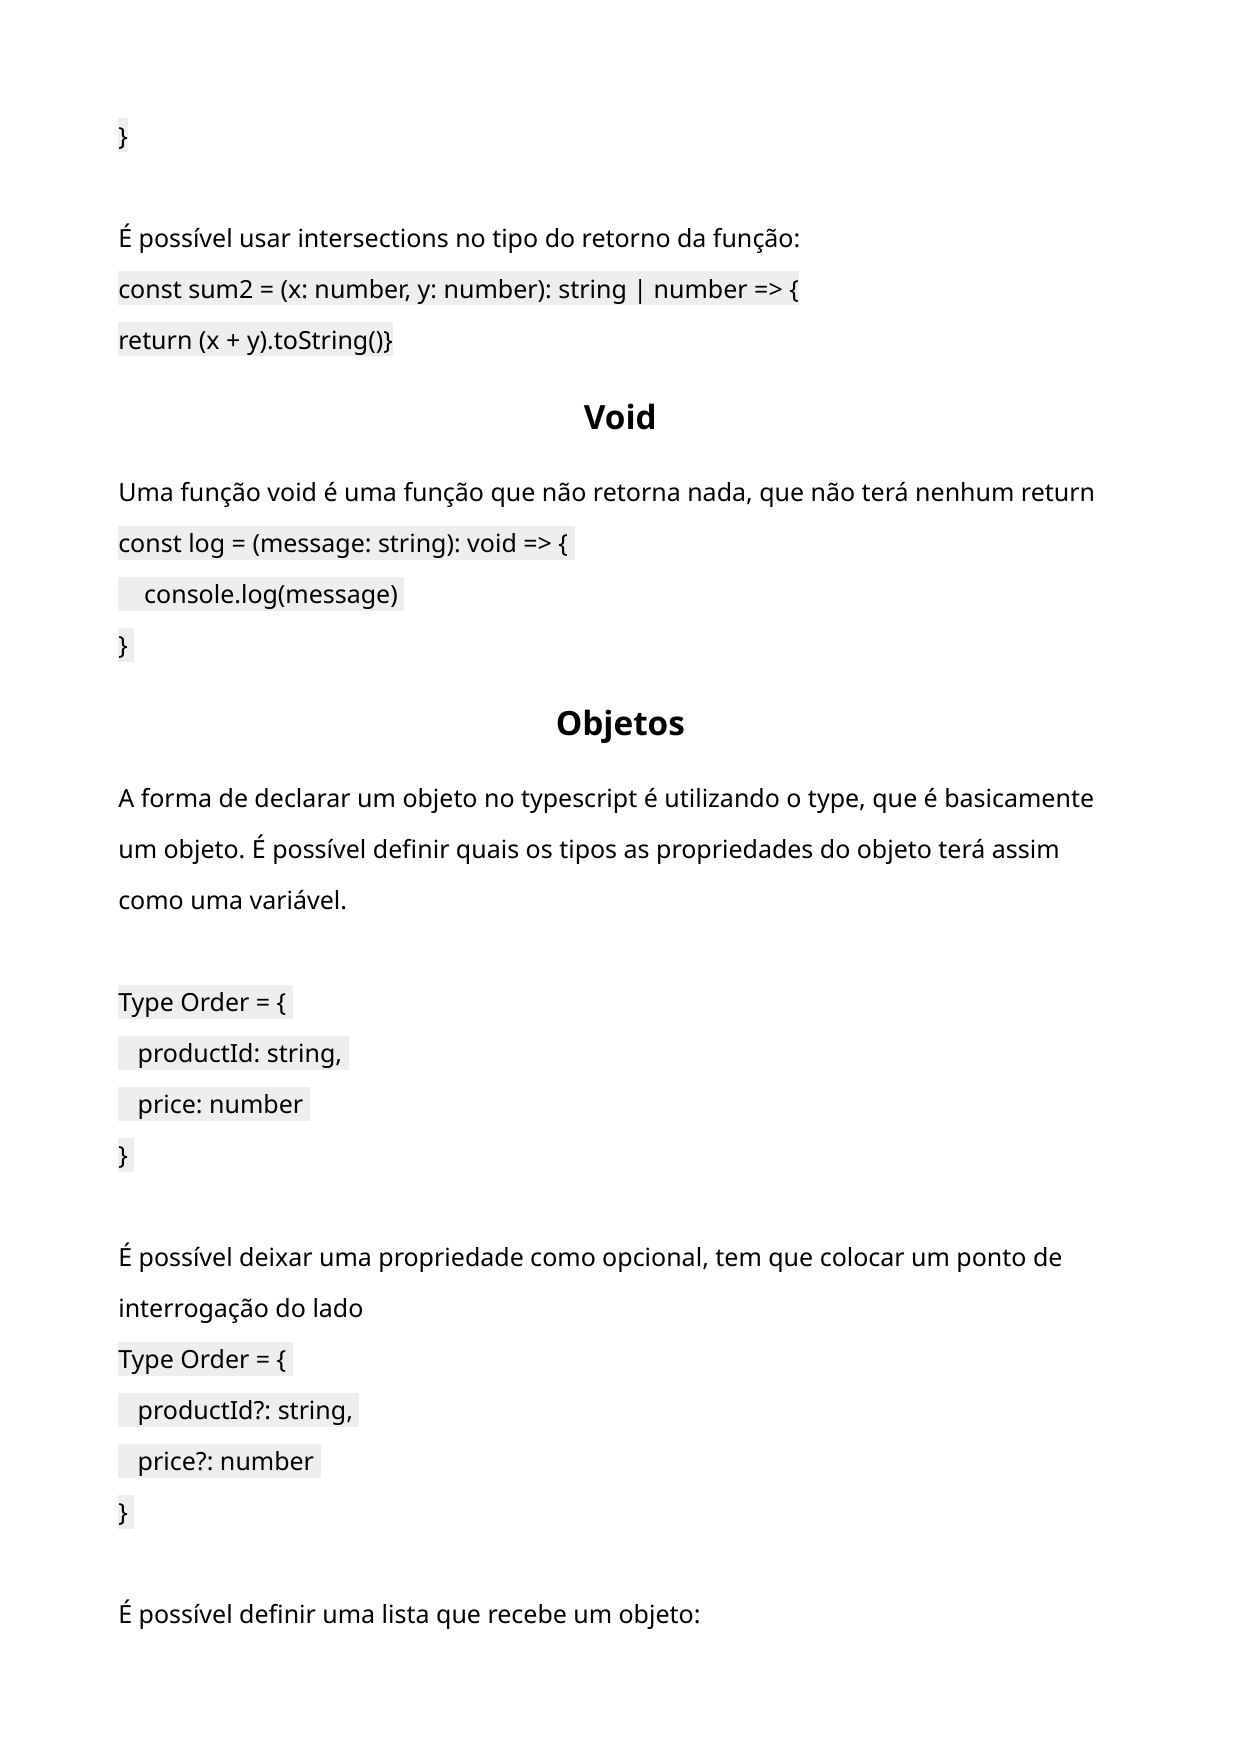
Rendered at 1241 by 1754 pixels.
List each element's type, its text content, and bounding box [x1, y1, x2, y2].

text É possível definir uma lista que recebe um objeto: [118, 1597, 1122, 1631]
text Uma função void é uma função que não retorna nada, que não terá nenhum return [118, 475, 1122, 509]
text Type Order = { [118, 984, 1122, 1019]
text return (x + y).toString()} [118, 322, 1122, 356]
text A forma de declarar um objeto no typescript é utilizando o type, que é basicamente um objeto. É possível definir quais os tipos as propriedades do objeto terá assim como uma variável. [118, 780, 1122, 917]
text Type Order = { [118, 1342, 1122, 1376]
text } [118, 118, 1122, 152]
text É possível deixar uma propriedade como opcional, tem que colocar um ponto de interrogação do lado [118, 1240, 1122, 1325]
subtitle Objetos [118, 700, 1122, 745]
text const sum2 = (x: number, y: number): string | number => { [118, 271, 1122, 305]
text console.log(message) [118, 577, 1122, 611]
text productId?: string, [118, 1393, 1122, 1427]
text productId: string, [118, 1036, 1122, 1070]
text É possível usar intersections no tipo do retorno da função: [118, 220, 1122, 254]
text price: number [118, 1087, 1122, 1121]
text price?: number [118, 1444, 1122, 1478]
text } [118, 1138, 1122, 1172]
text } [118, 628, 1122, 662]
subtitle Void [118, 394, 1122, 439]
text } [118, 1495, 1122, 1529]
text const log = (message: string): void => { [118, 526, 1122, 560]
